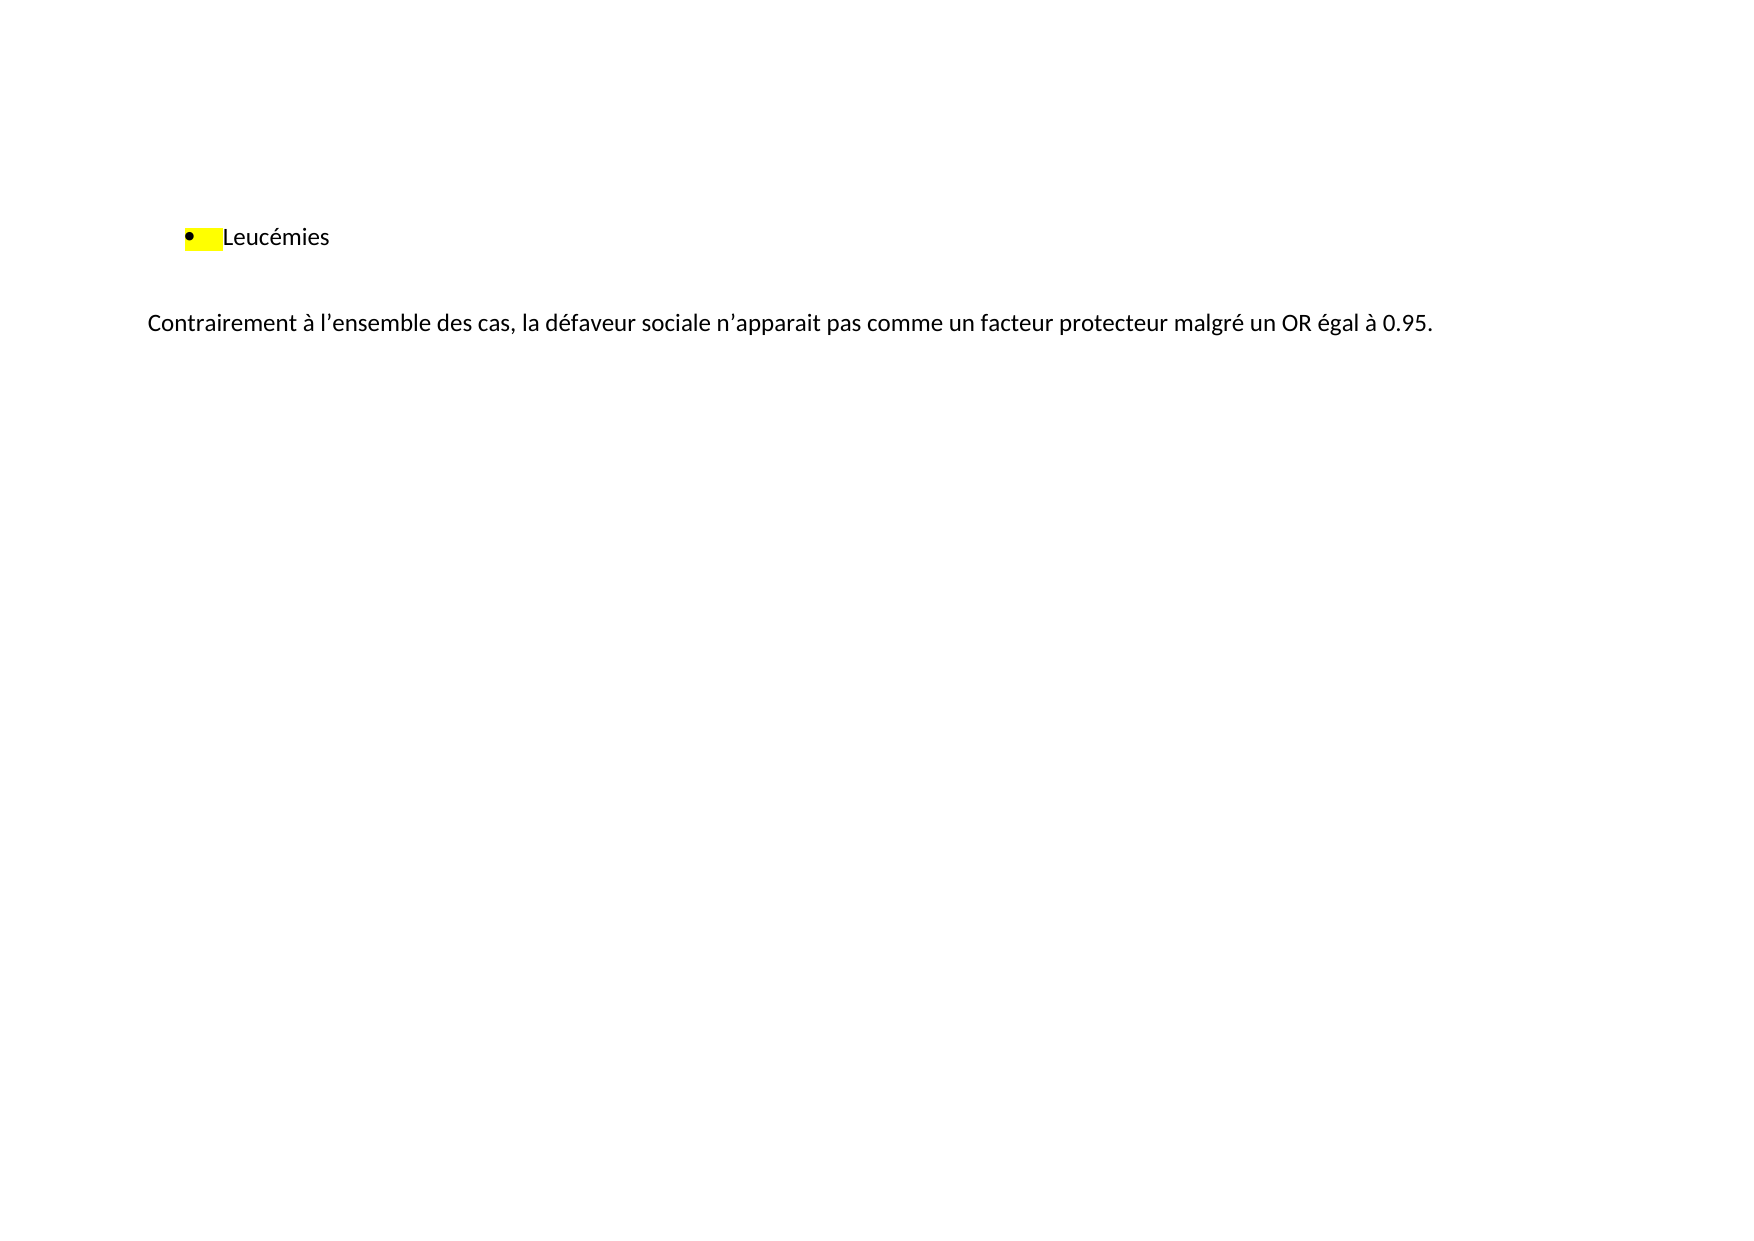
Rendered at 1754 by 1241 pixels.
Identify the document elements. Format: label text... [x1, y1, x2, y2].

text Contrairement à l’ensemble des cas, la défaveur sociale n’apparait pas comme un facteur protecteur malgré un OR égal à 0.95. [148, 308, 1606, 338]
list Leucémies [185, 221, 1606, 252]
